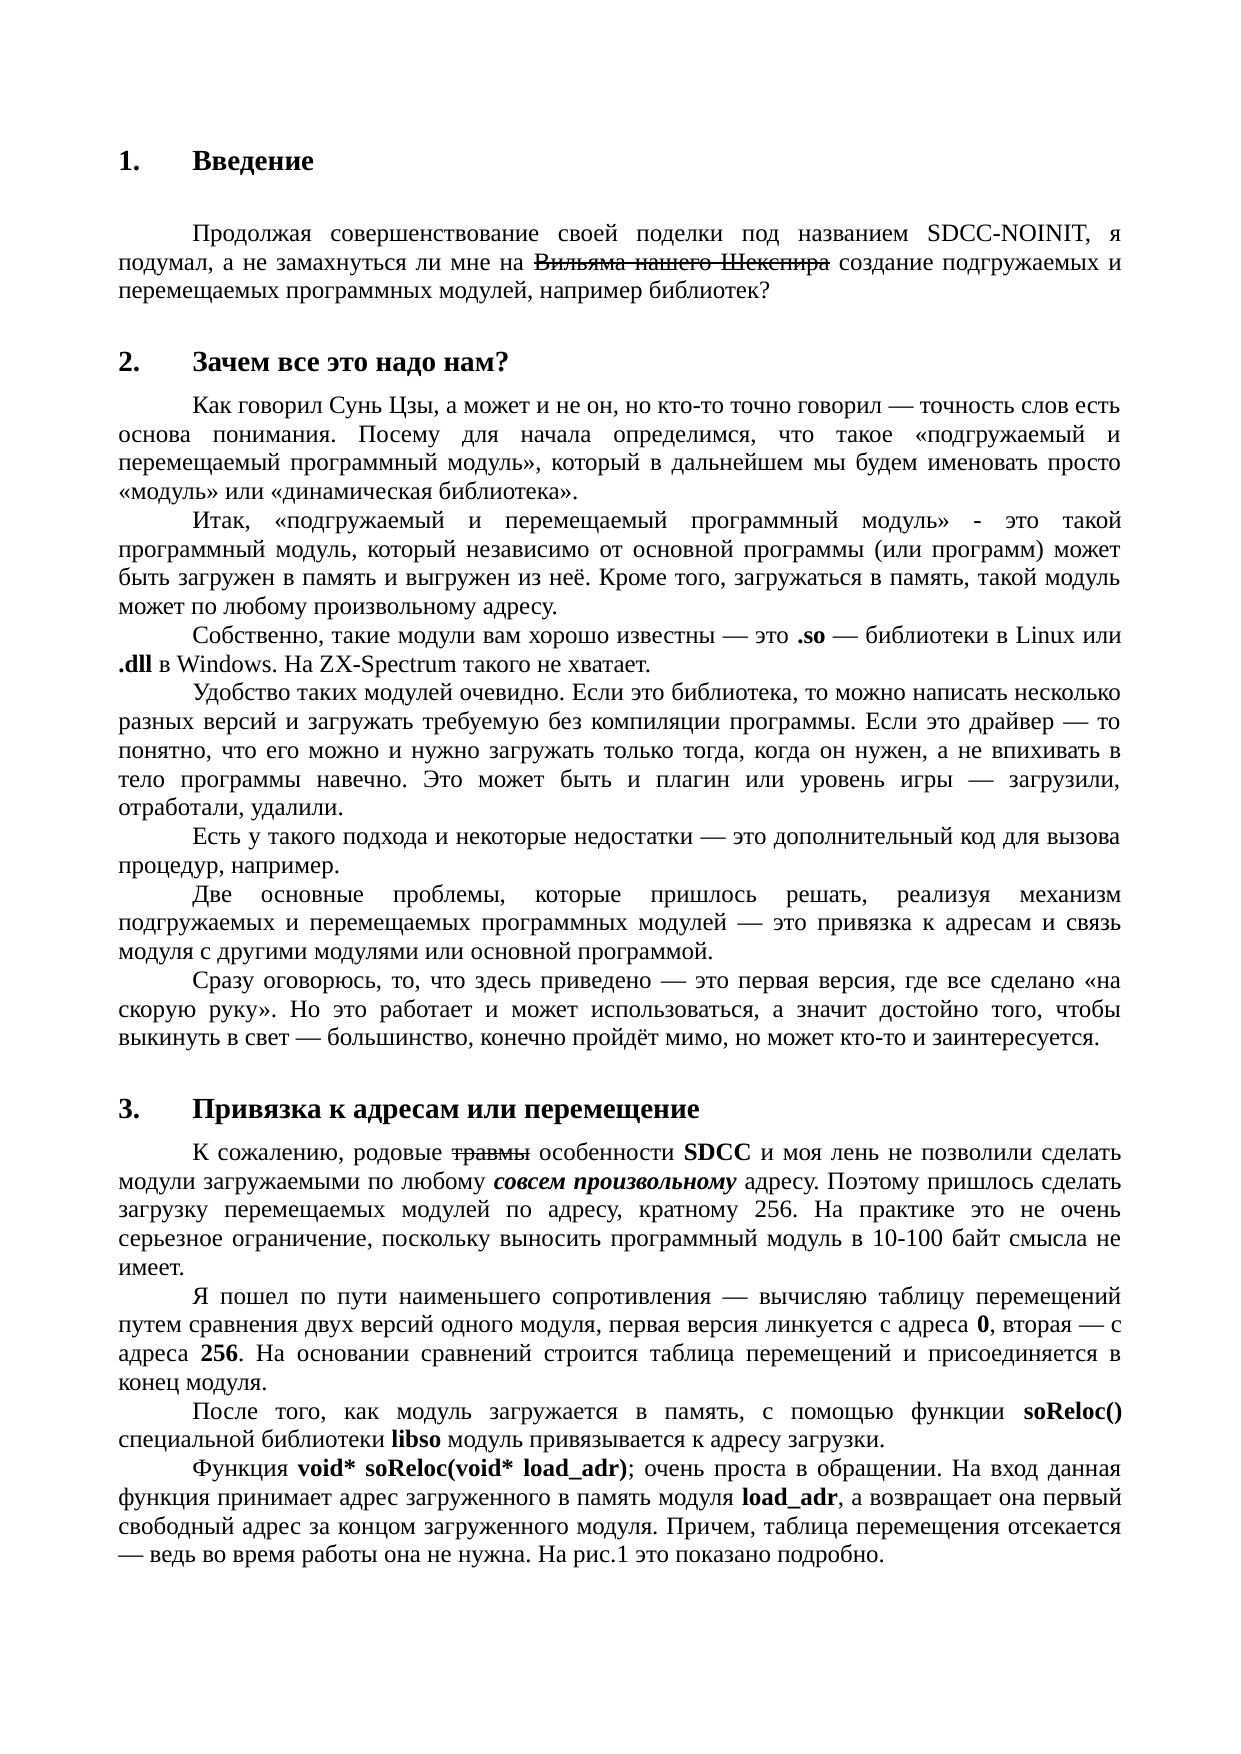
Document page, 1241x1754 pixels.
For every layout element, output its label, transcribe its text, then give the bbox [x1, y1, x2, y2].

text Две основные проблемы, которые пришлось решать, реализуя механизм подгружаемых и перемещаемых программных модулей — это привязка к адресам и связь модуля с другими модулями или основной программой. [118, 879, 1122, 965]
text Продолжая совершенствование своей поделки под названием SDCC-NOINIT, я подумал, а не замахнуться ли мне на Вильяма нашего Шекспира создание подгружаемых и перемещаемых программных модулей, например библиотек? [118, 218, 1122, 304]
subtitle Зачем все это надо нам? [118, 344, 1122, 377]
text Удобство таких модулей очевидно. Если это библиотека, то можно написать несколько разных версий и загружать требуемую без компиляции программы. Если это драйвер — то понятно, что его можно и нужно загружать только тогда, когда он нужен, а не впихивать в тело программы навечно. Это может быть и плагин или уровень игры — загрузили, отработали, удалили. [118, 677, 1122, 821]
text Как говорил Сунь Цзы, а может и не он, но кто-то точно говорил — точность слов есть основа понимания. Посему для начала определимся, что такое «подгружаемый и перемещаемый программный модуль», который в дальнейшем мы будем именовать просто «модуль» или «динамическая библиотека». [118, 390, 1122, 505]
text Сразу оговорюсь, то, что здесь приведено — это первая версия, где все сделано «на скорую руку». Но это работает и может использоваться, а значит достойно того, чтобы выкинуть в свет — большинство, конечно пройдёт мимо, но может кто-то и заинтересуется. [118, 965, 1122, 1051]
text К сожалению, родовые травмы особенности SDCC и моя лень не позволили сделать модули загружаемыми по любому совсем произвольному адресу. Поэтому пришлось сделать загрузку перемещаемых модулей по адресу, кратному 256. На практике это не очень серьезное ограничение, поскольку выносить программный модуль в 10-100 байт смысла не имеет. [118, 1137, 1122, 1281]
subtitle Привязка к адресам или перемещение [118, 1091, 1122, 1124]
text Собственно, такие модули вам хорошо известны — это .so — библиотеки в Linux или .dll в Windows. На ZX-Spectrum такого не хватает. [118, 620, 1122, 677]
text Я пошел по пути наименьшего сопротивления — вычисляю таблицу перемещений путем сравнения двух версий одного модуля, первая версия линкуется с адреса 0, вторая — с адреса 256. На основании сравнений строится таблица перемещений и присоединяется в конец модуля. [118, 1281, 1122, 1396]
text После того, как модуль загружается в память, с помощью функции soReloc() специальной библиотеки libso модуль привязывается к адресу загрузки. [118, 1396, 1122, 1453]
text Есть у такого подхода и некоторые недостатки — это дополнительный код для вызова процедур, например. [118, 821, 1122, 879]
text Итак, «подгружаемый и перемещаемый программный модуль» - это такой программный модуль, который независимо от основной программы (или программ) может быть загружен в память и выгружен из неё. Кроме того, загружаться в память, такой модуль может по любому произвольному адресу. [118, 505, 1122, 620]
text Функция void* soReloc(void* load_adr); очень проста в обращении. На вход данная функция принимает адрес загруженного в память модуля load_adr, а возвращает она первый свободный адрес за концом загруженного модуля. Причем, таблица перемещения отсекается — ведь во время работы она не нужна. На рис.1 это показано подробно. [118, 1453, 1122, 1568]
subtitle Введение [118, 143, 1122, 177]
